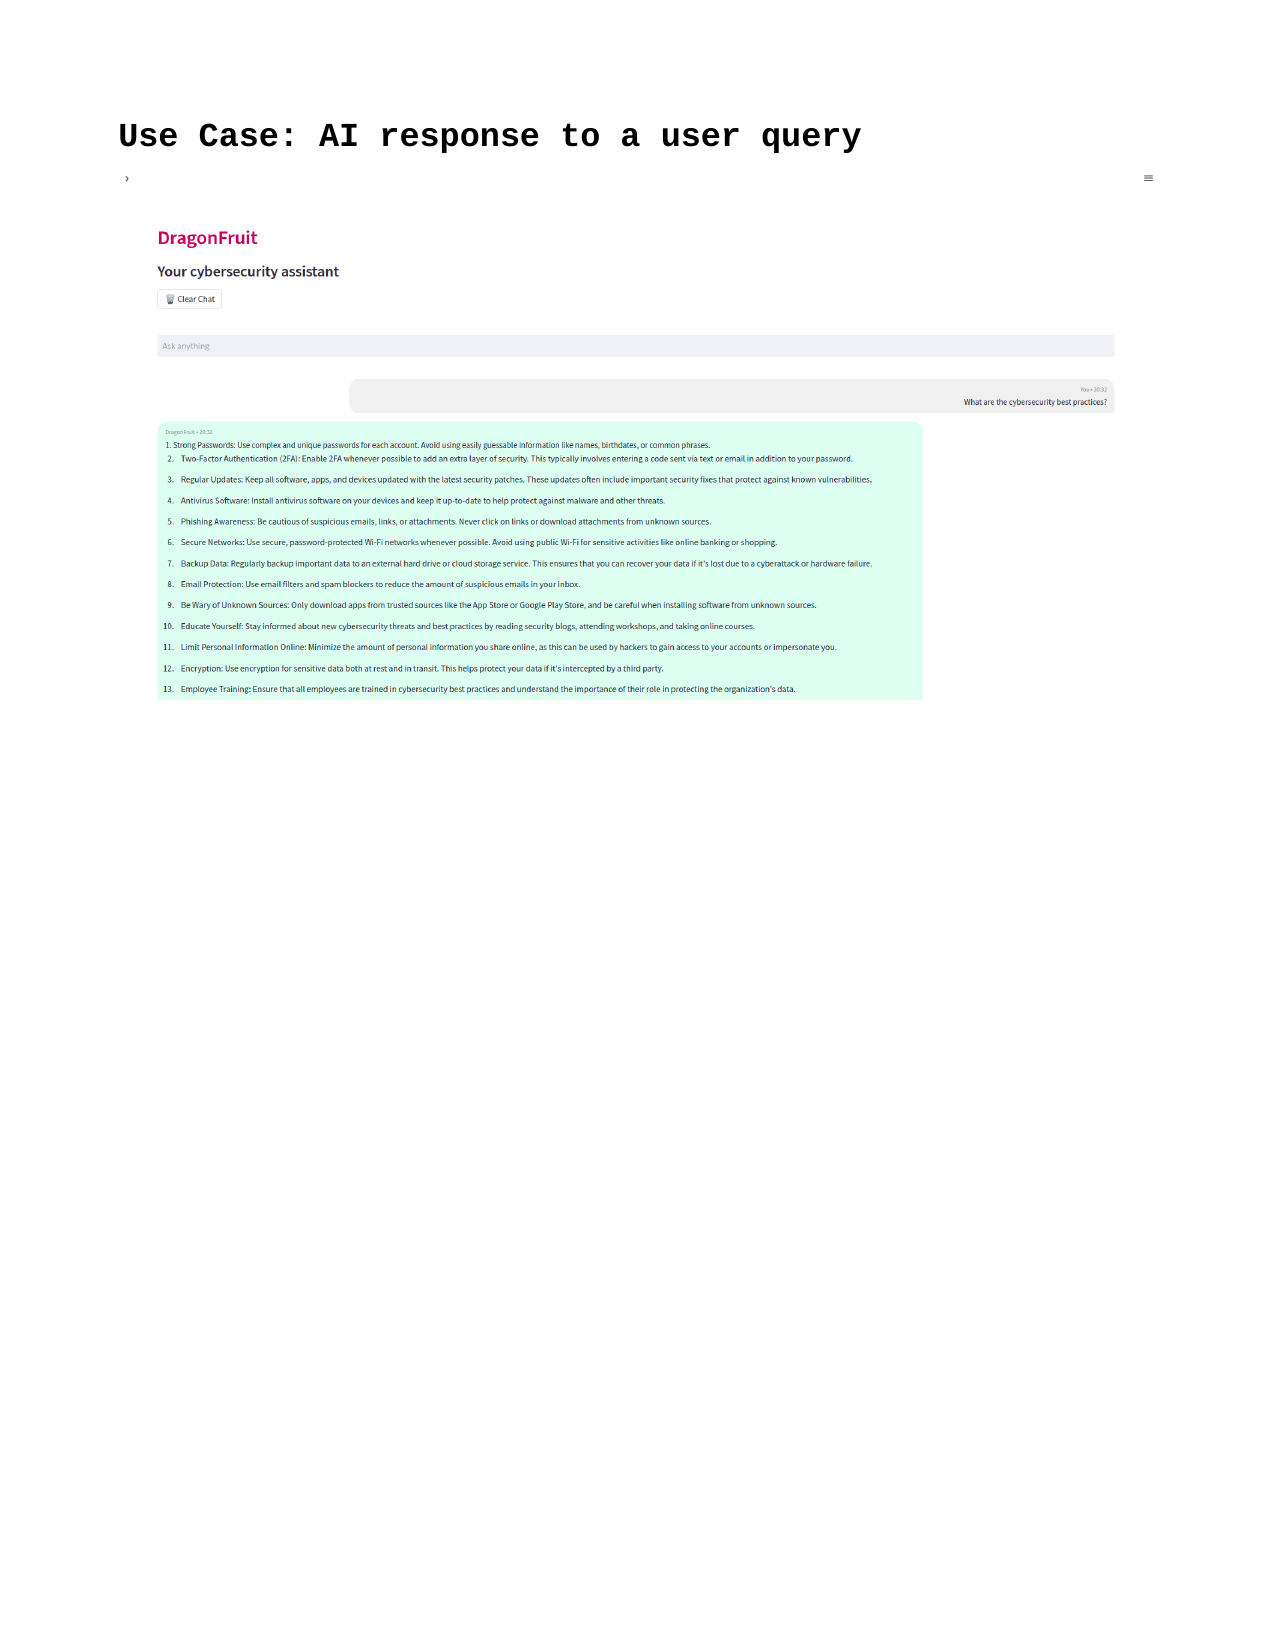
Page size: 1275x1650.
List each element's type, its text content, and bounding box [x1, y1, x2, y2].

picture [118, 168, 1157, 700]
subtitle Use Case: AI response to a user query [118, 118, 1157, 156]
